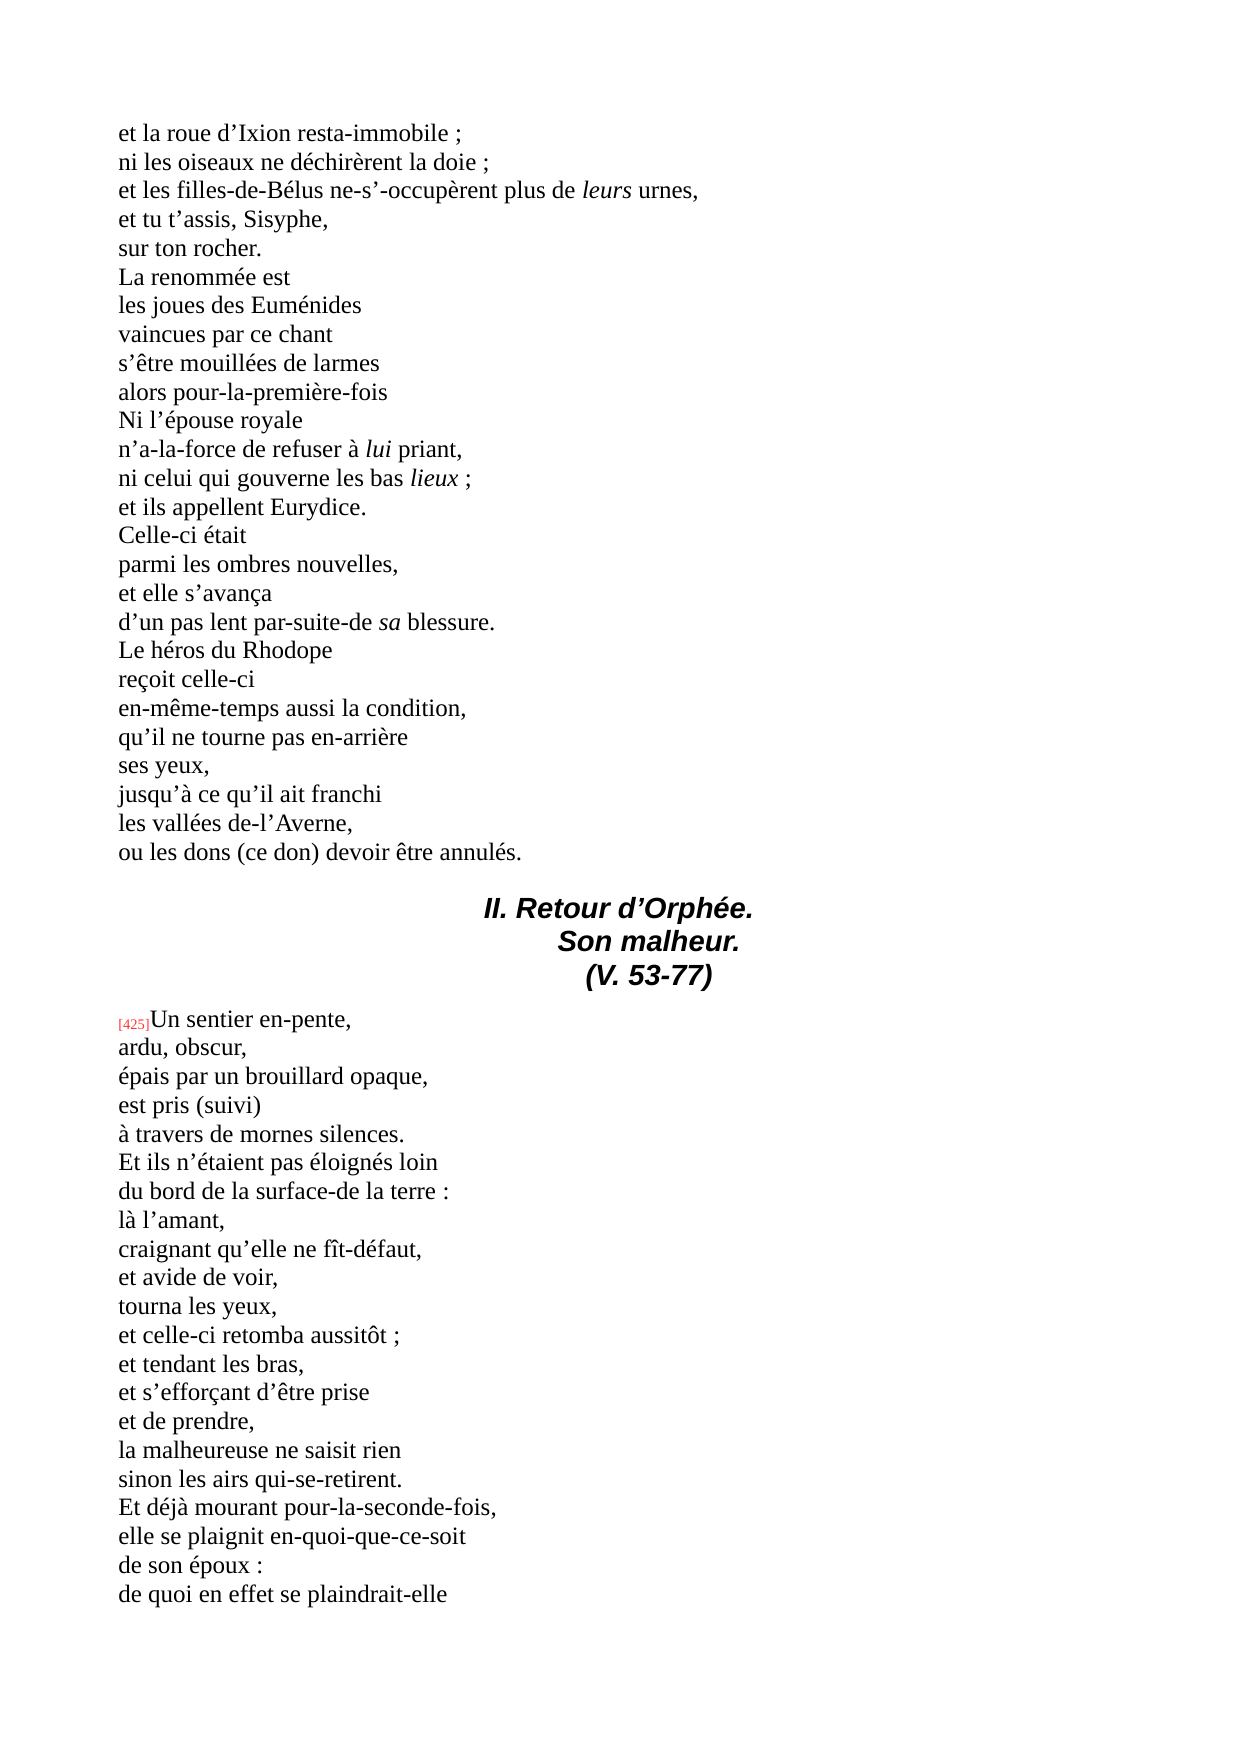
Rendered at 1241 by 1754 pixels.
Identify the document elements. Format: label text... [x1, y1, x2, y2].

text en-même-temps aussi la condition, [118, 693, 1122, 722]
text Ni l’épouse royale [118, 406, 1122, 434]
text ni les oiseaux ne déchirèrent la doie ; [118, 147, 1122, 176]
text sur ton rocher. [118, 233, 1122, 262]
subtitle II. Retour d’Orphée. Son malheur. (V. 53-77) [118, 891, 1122, 991]
text de quoi en effet se plaindrait-elle [118, 1579, 1122, 1607]
text Et déjà mourant pour-la-seconde-fois, [118, 1492, 1122, 1521]
text ses yeux, [118, 751, 1122, 779]
text et ils appellent Eurydice. [118, 492, 1122, 521]
text n’a-la-force de refuser à lui priant, [118, 434, 1122, 463]
text alors pour-la-première-fois [118, 377, 1122, 406]
text et les filles-de-Bélus ne-s’-occupèrent plus de leurs urnes, [118, 176, 1122, 204]
text ardu, obscur, [118, 1032, 1122, 1061]
text Le héros du Rhodope [118, 636, 1122, 664]
text et tu t’assis, Sisyphe, [118, 204, 1122, 233]
text reçoit celle-ci [118, 664, 1122, 693]
text jusqu’à ce qu’il ait franchi [118, 779, 1122, 808]
text Celle-ci était [118, 521, 1122, 549]
text et avide de voir, [118, 1262, 1122, 1291]
text épais par un brouillard opaque, [118, 1061, 1122, 1090]
text et tendant les bras, [118, 1349, 1122, 1377]
text ni celui qui gouverne les bas lieux ; [118, 463, 1122, 492]
text craignant qu’elle ne fît-défaut, [118, 1234, 1122, 1262]
text La renommée est [118, 262, 1122, 291]
text les vallées de-l’Averne, [118, 808, 1122, 837]
text est pris (suivi) [118, 1090, 1122, 1119]
text les joues des Euménides [118, 291, 1122, 319]
text du bord de la surface-de la terre : [118, 1176, 1122, 1205]
text et s’efforçant d’être prise [118, 1377, 1122, 1406]
text de son époux : [118, 1550, 1122, 1579]
text et la roue d’Ixion resta-immobile ; [118, 118, 1122, 147]
text ou les dons (ce don) devoir être annulés. [118, 837, 1122, 866]
text vaincues par ce chant [118, 319, 1122, 348]
text la malheureuse ne saisit rien [118, 1435, 1122, 1464]
text là l’amant, [118, 1205, 1122, 1234]
text elle se plaignit en-quoi-que-ce-soit [118, 1521, 1122, 1550]
text parmi les ombres nouvelles, [118, 549, 1122, 578]
text à travers de mornes silences. [118, 1119, 1122, 1147]
text et de prendre, [118, 1406, 1122, 1435]
text tourna les yeux, [118, 1291, 1122, 1320]
text et celle-ci retomba aussitôt ; [118, 1320, 1122, 1349]
text et elle s’avança [118, 578, 1122, 607]
text qu’il ne tourne pas en-arrière [118, 722, 1122, 751]
text s’être mouillées de larmes [118, 348, 1122, 377]
text sinon les airs qui-se-retirent. [118, 1464, 1122, 1492]
text [425]Un sentier en-pente, [118, 1004, 1122, 1032]
text Et ils n’étaient pas éloignés loin [118, 1147, 1122, 1176]
text d’un pas lent par-suite-de sa blessure. [118, 607, 1122, 636]
